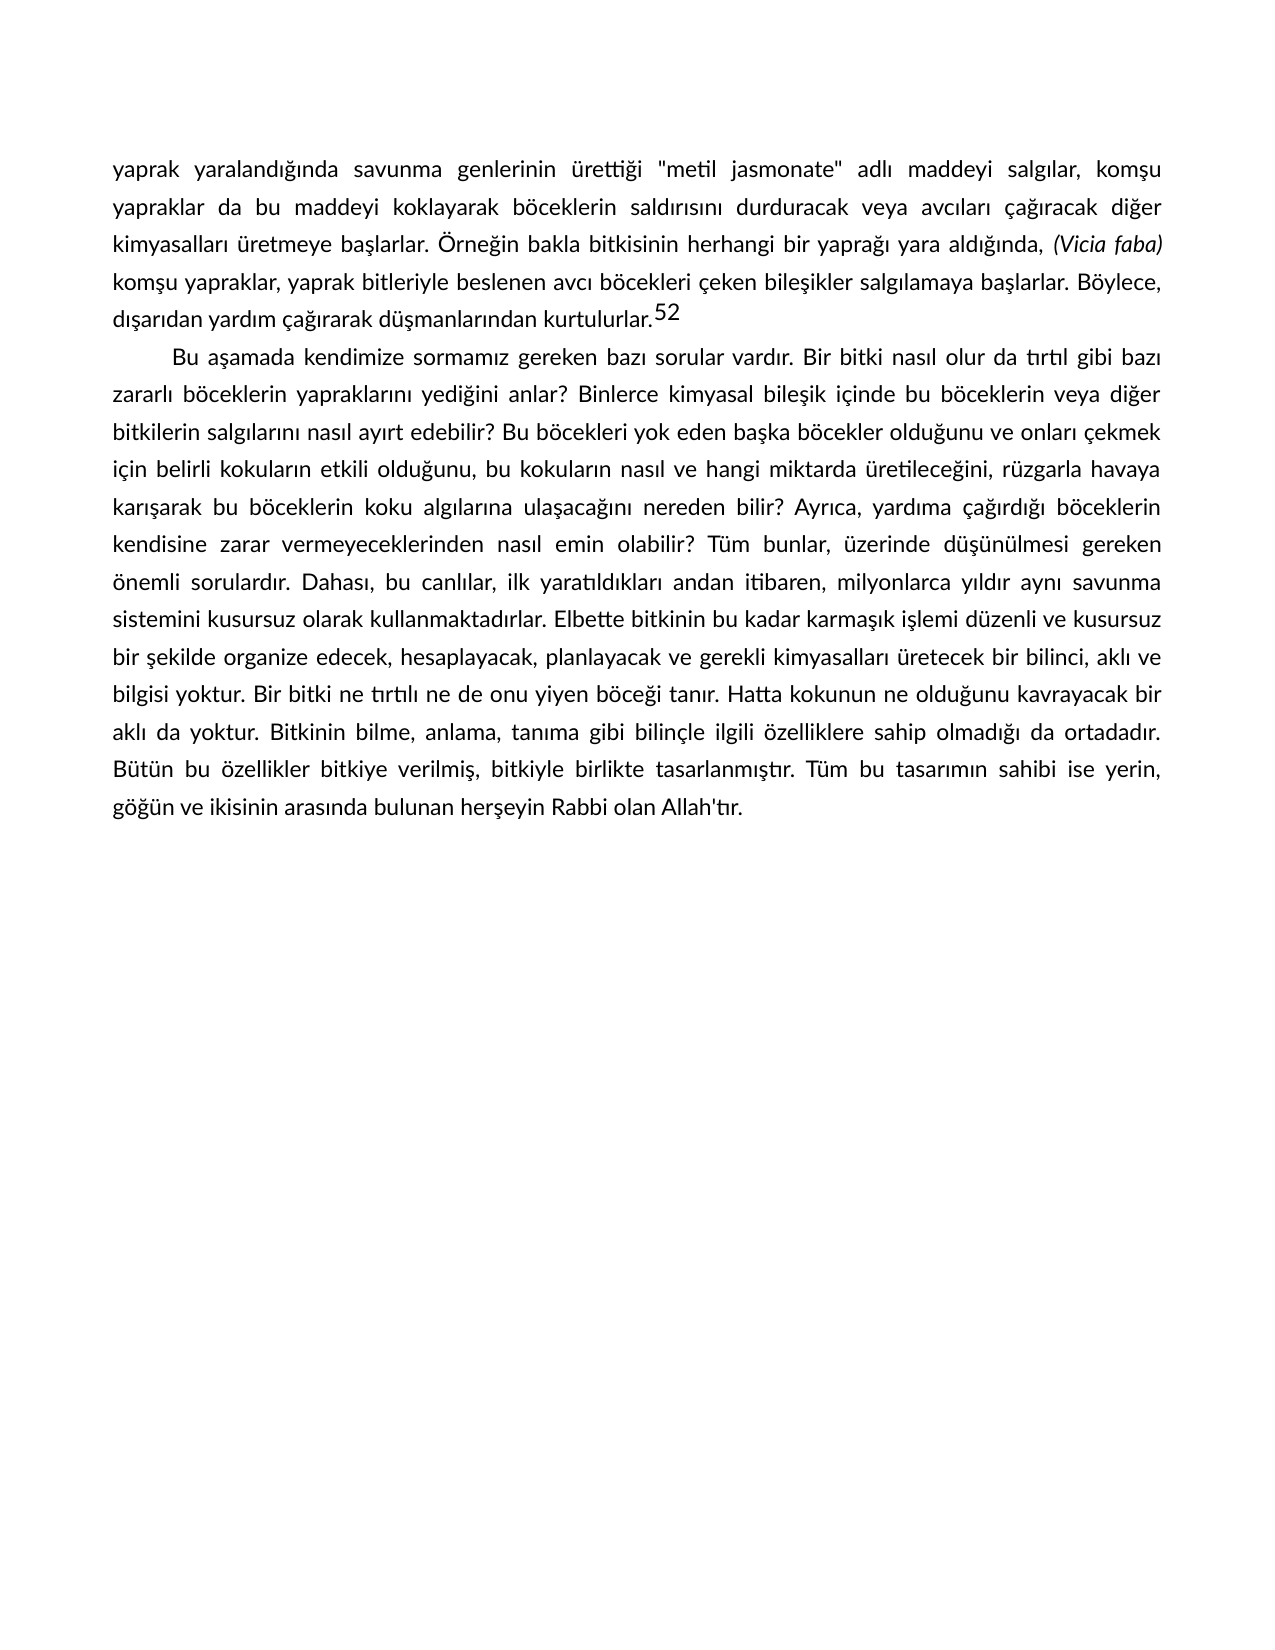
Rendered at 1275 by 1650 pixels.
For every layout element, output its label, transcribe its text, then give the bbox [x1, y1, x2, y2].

text Bu aşamada kendimize sormamız gereken bazı sorular vardır. Bir bitki nasıl olur da tırtıl gibi bazı zararlı böceklerin yapraklarını yediğini anlar? Binlerce kimyasal bileşik içinde bu böceklerin veya diğer bitkilerin salgılarını nasıl ayırt edebilir? Bu böcekleri yok eden başka böcekler olduğunu ve onları çekmek için belirli kokuların etkili olduğunu, bu kokuların nasıl ve hangi miktarda üretileceğini, rüzgarla havaya karışarak bu böceklerin koku algılarına ulaşacağını nereden bilir? Ayrıca, yardıma çağırdığı böceklerin kendisine zarar vermeyeceklerinden nasıl emin olabilir? Tüm bunlar, üzerinde düşünülmesi gereken önemli sorulardır. Dahası, bu canlılar, ilk yaratıldıkları andan itibaren, milyonlarca yıldır aynı savunma sistemini kusursuz olarak kullanmaktadırlar. Elbette bitkinin bu kadar karmaşık işlemi düzenli ve kusursuz bir şekilde organize edecek, hesaplayacak, planlayacak ve gerekli kimyasalları üretecek bir bilinci, aklı ve bilgisi yoktur. Bir bitki ne tırtılı ne de onu yiyen böceği tanır. Hatta kokunun ne olduğunu kavrayacak bir aklı da yoktur. Bitkinin bilme, anlama, tanıma gibi bilinçle ilgili özelliklere sahip olmadığı da ortadadır. Bütün bu özellikler bitkiye verilmiş, bitkiyle birlikte tasarlanmıştır. Tüm bu tasarımın sahibi ise yerin, göğün ve ikisinin arasında bulunan herşeyin Rabbi olan Allah'tır. [112, 335, 1162, 823]
text yaprak yaralandığında savunma genlerinin ürettiği "metil jasmonate" adlı maddeyi salgılar, komşu yapraklar da bu maddeyi koklayarak böceklerin saldırısını durduracak veya avcıları çağıracak diğer kimyasalları üretmeye başlarlar. Örneğin bakla bitkisinin herhangi bir yaprağı yara aldığında, (Vicia faba) komşu yapraklar, yaprak bitleriyle beslenen avcı böcekleri çeken bileşikler salgılamaya başlarlar. Böylece, dışarıdan yardım çağırarak düşmanlarından kurtulurlar.52 [112, 148, 1162, 335]
